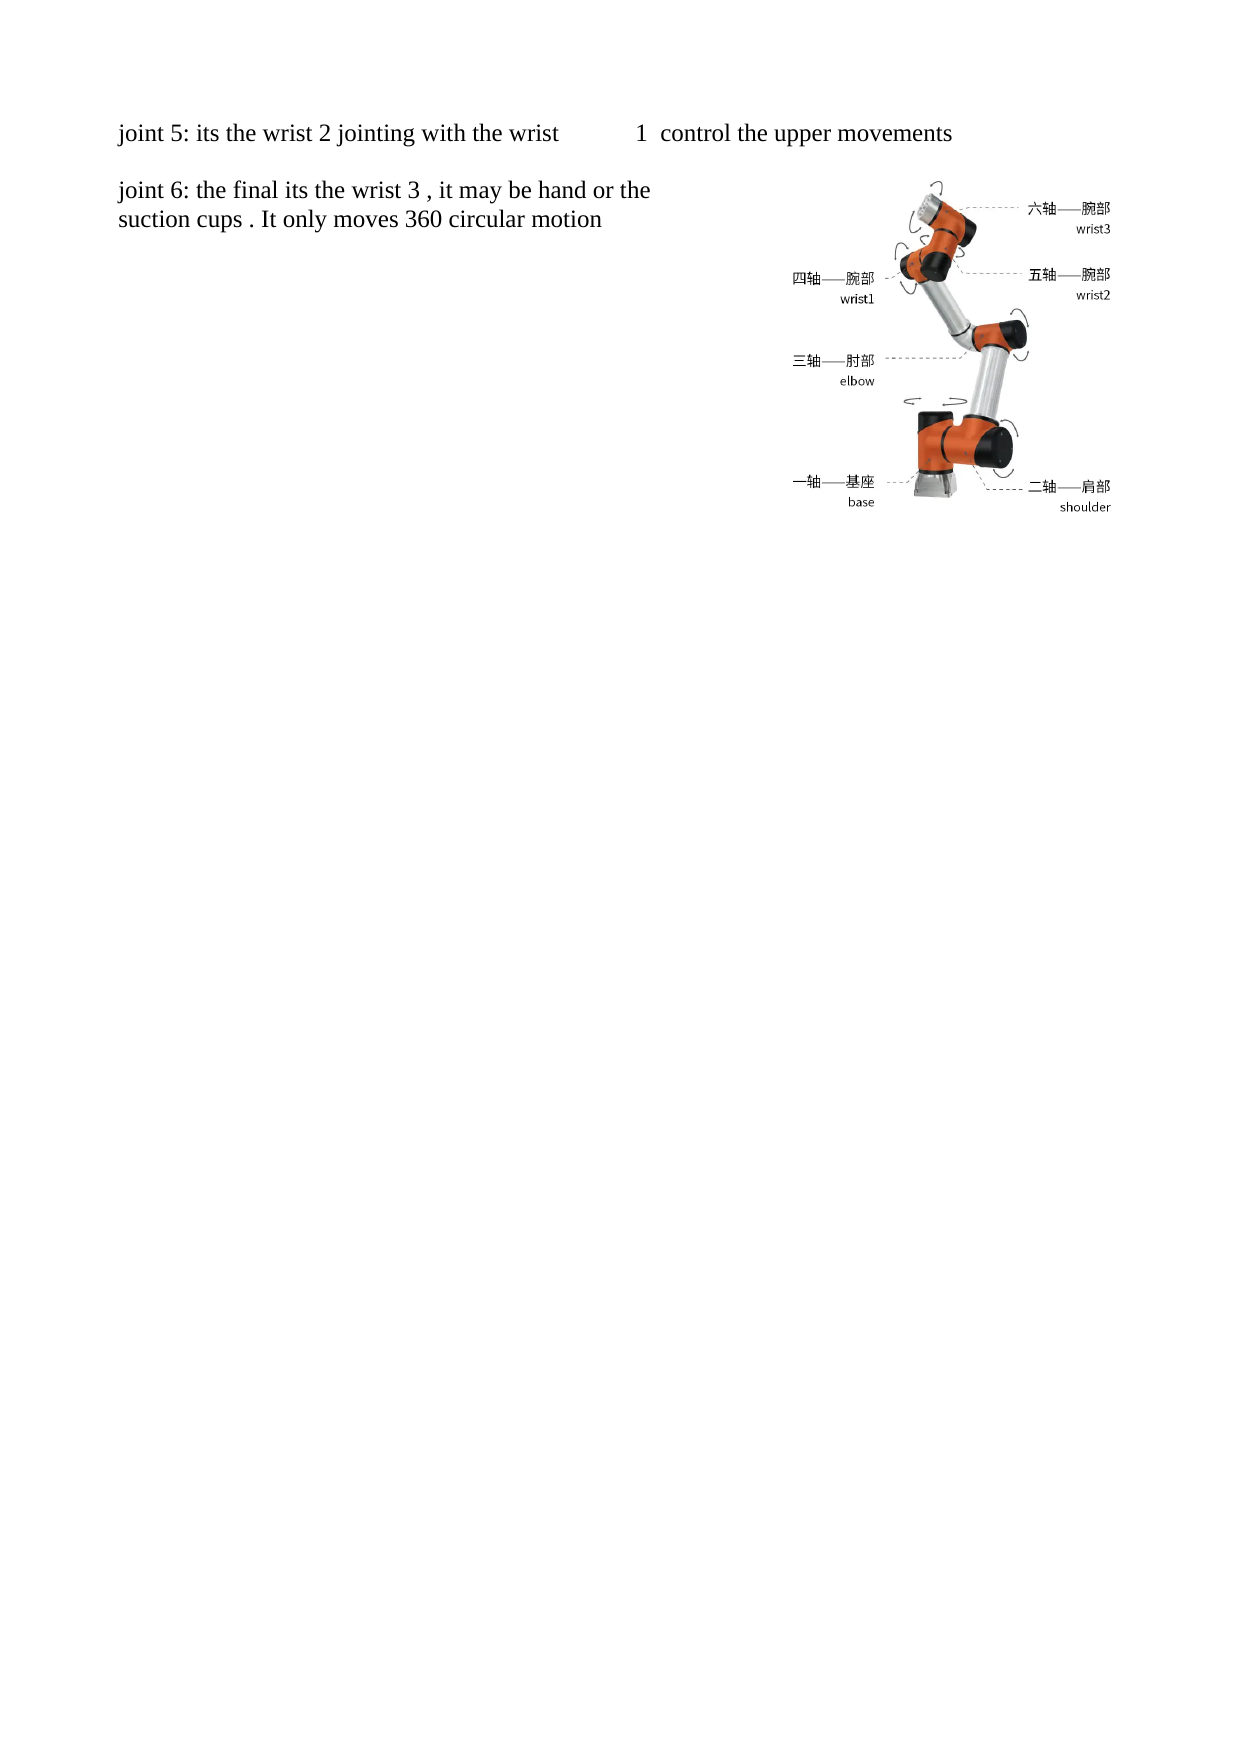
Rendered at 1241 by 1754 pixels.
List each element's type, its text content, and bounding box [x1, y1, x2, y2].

text joint 6: the final its the wrist 3 , it may be hand or the suction cups . It only moves 360 circular motion [118, 176, 683, 233]
text joint 5: its the wrist 2 jointing with the wrist 1 control the upper movements [118, 118, 1122, 147]
picture [683, 171, 1221, 518]
